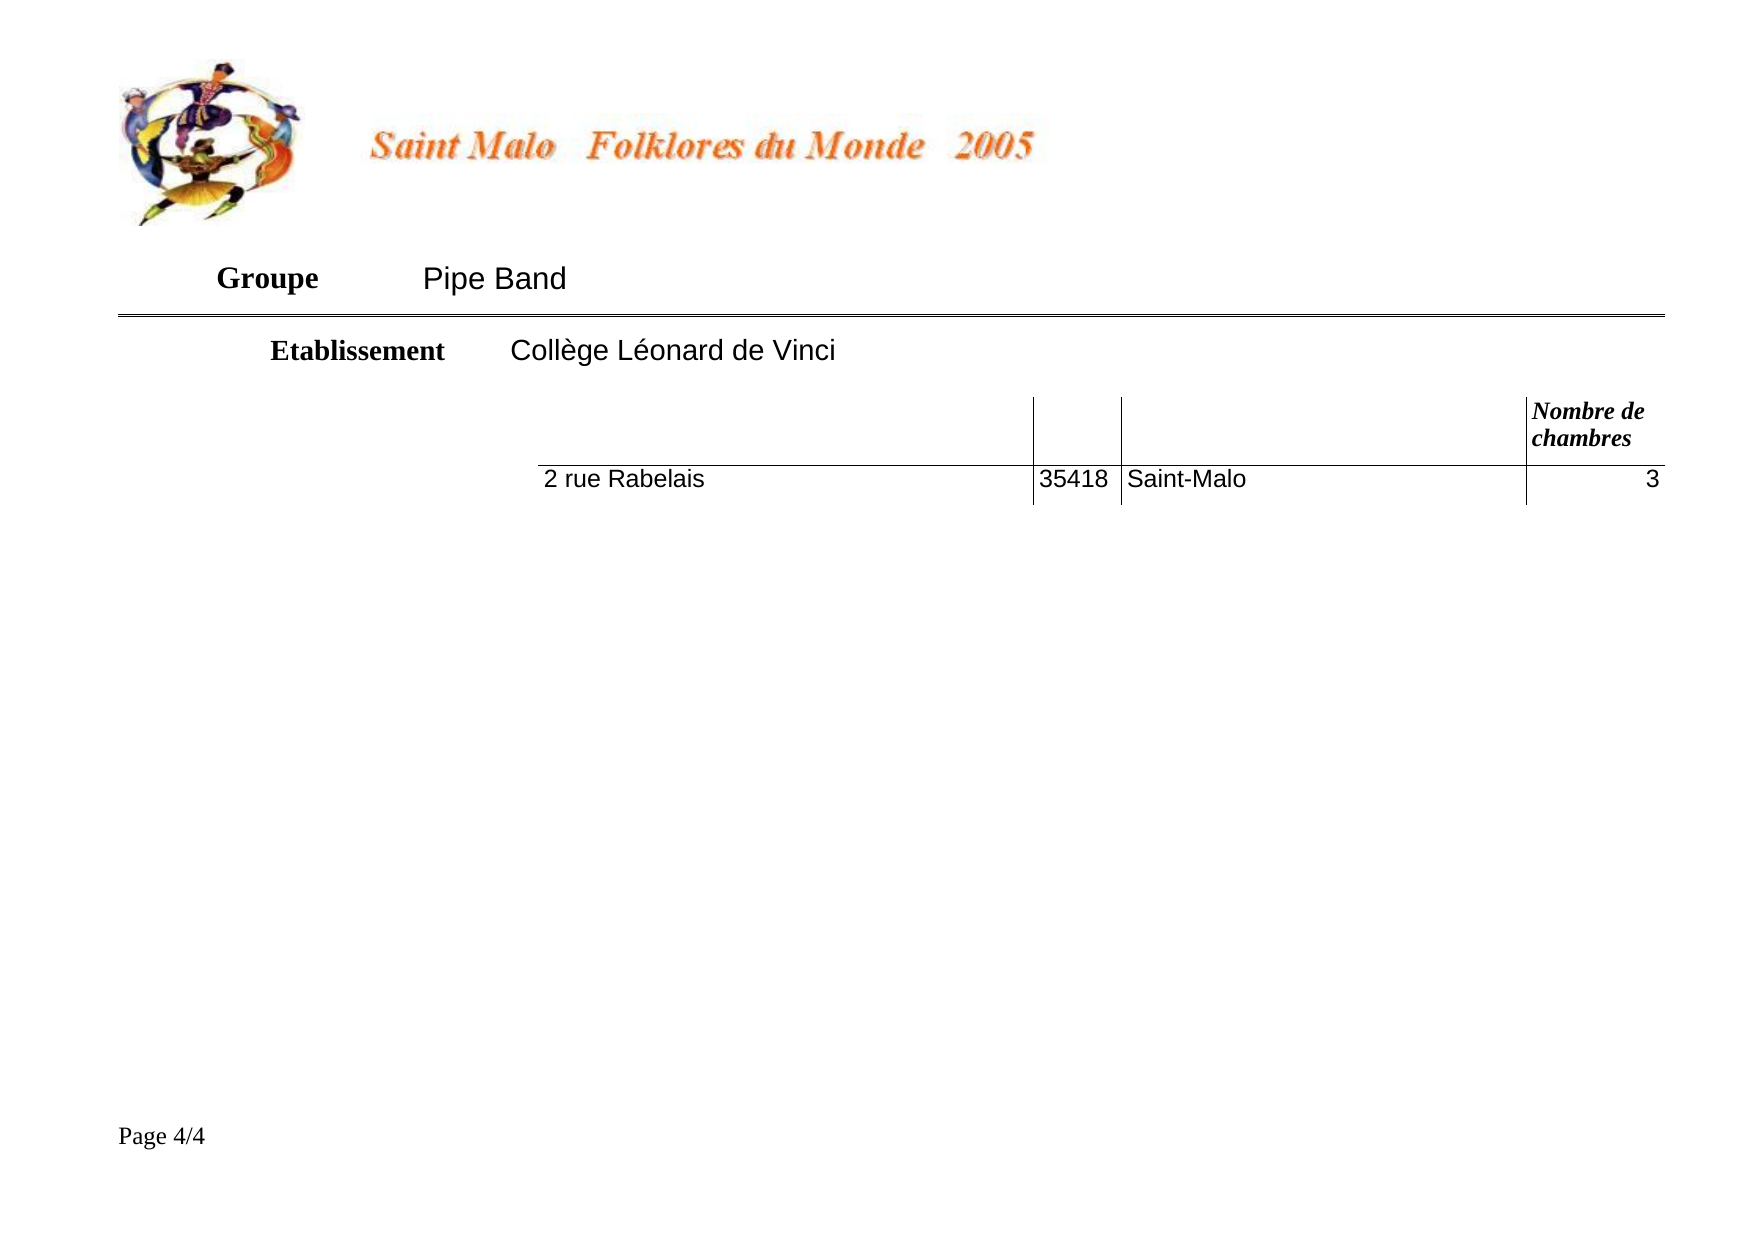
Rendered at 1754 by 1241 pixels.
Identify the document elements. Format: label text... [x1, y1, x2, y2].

table_header Collège Léonard de Vinci [504, 334, 1665, 379]
table_header [1122, 397, 1526, 465]
table_cell Saint-Malo [1122, 466, 1526, 505]
picture [347, 113, 1059, 218]
picture [119, 59, 306, 226]
table_header Nombre de chambres [1527, 397, 1665, 465]
table_cell 3 [1527, 466, 1665, 505]
table_header [1034, 397, 1121, 465]
table_header Pipe Band [417, 255, 1665, 314]
table_cell 35418 [1034, 466, 1121, 505]
table_cell 2 rue Rabelais [538, 466, 1033, 505]
table_header [538, 397, 1033, 465]
table_header Groupe [118, 255, 417, 314]
table_header Etablissement [211, 334, 504, 379]
